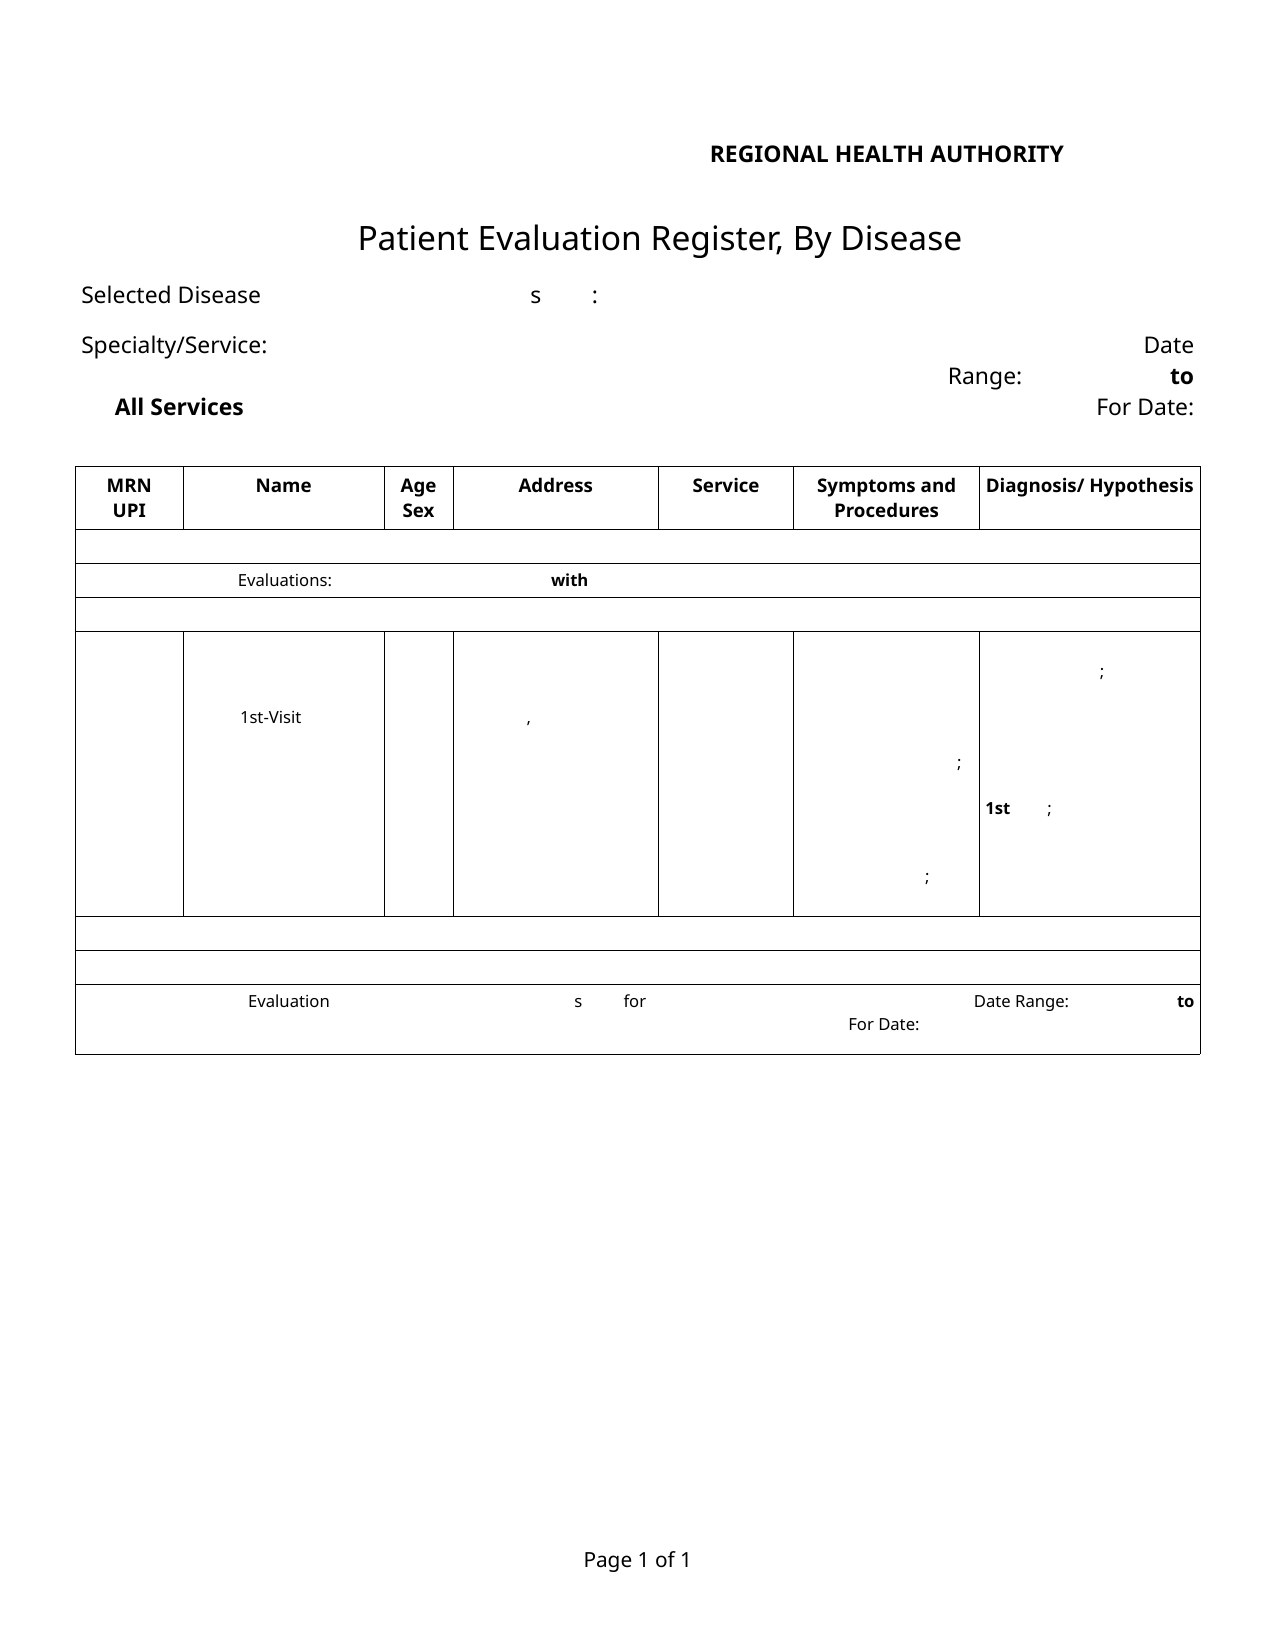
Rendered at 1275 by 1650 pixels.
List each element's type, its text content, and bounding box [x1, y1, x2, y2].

table_cell <e.patient.age> <e.patient.sex_display> [385, 632, 453, 916]
table_cell <if test="e.specialty"><e.specialty.name></if> [659, 632, 793, 916]
table_cell <choose test=""><when test="date_start">Date Range: <date_start> to <date_end></when><otherwise>For Date: <eval_date></otherwise></choose> [638, 323, 1200, 466]
table_header Symptoms and Procedures [794, 467, 979, 529]
table_cell <e.patient.medical_record_num> <e.patient.puid> [76, 632, 183, 916]
table_header Address [454, 467, 658, 529]
table_header Selected Disease<if test="disease_plural">s</if>: <selected_diseases> [75, 273, 1200, 322]
table_header Age Sex [385, 467, 453, 529]
table_header Service [659, 467, 793, 529]
table_cell <e.patient.name.name> <if test="e.first_visit_this_year">1st-Visit</if> [184, 632, 384, 916]
table_header MRN UPI [76, 467, 183, 529]
table_header Diagnosis/ Hypothesis [980, 467, 1200, 529]
subtitle <if test="sector"><sector.operational_area.name> REGIONAL HEALTH AUTHORITY</if> <if test="institution"><institution.name.name></if> Patient Evaluation Register, By Disease [75, 137, 1200, 260]
table_header Name [184, 467, 384, 529]
table_cell <for each="e in patient_evaluations"> [76, 598, 1200, 631]
table_cell <evaluation_date> Evaluations: <len(patient_evaluations)> with <selected_diseases> [76, 564, 1200, 597]
table_cell <if test="e.diagnosis"><e.diagnosis.name>; </if><if test="e.diagnostic_hypothesis"><for each="dhy in e.diagnostic_hypothesis"><dhy.pathology.name><if test="dhy.first_diagnosis"> 1st</if>; </for></if> [980, 632, 1200, 916]
table_cell Specialty/Service: <choose test=""><when test="specialty"><specialty.name></when><otherwise>All Services</otherwise></choose> [75, 323, 637, 466]
table_cell </for> [76, 951, 1200, 984]
table_cell </for> [76, 917, 1200, 950]
table_cell <if test="e.patient.name.du"><e.patient.name.du.simple_address>, <e.patient.name.du.address_subdivision.name></if> [454, 632, 658, 916]
table_cell <if test="e.signs_and_symptoms"><for each="sas in e.signs_and_symptoms"><sas.clinical.name>; </for></if> <if test="e.actions"><for each="di in e.actions"><di.procedure.description>; </for></if> [794, 632, 979, 916]
table_cell <evaluation_count> Evaluation<if test="evaluation_count!=1">s</if> for <choose test=""><when test="date_start">Date Range: <date_start> to <date_end></when><otherwise>For Date: <eval_date></otherwise></choose> [76, 985, 1200, 1053]
table_cell <for each="evaluation_date, patient_evaluations in evaluation_groups"> [76, 530, 1200, 563]
